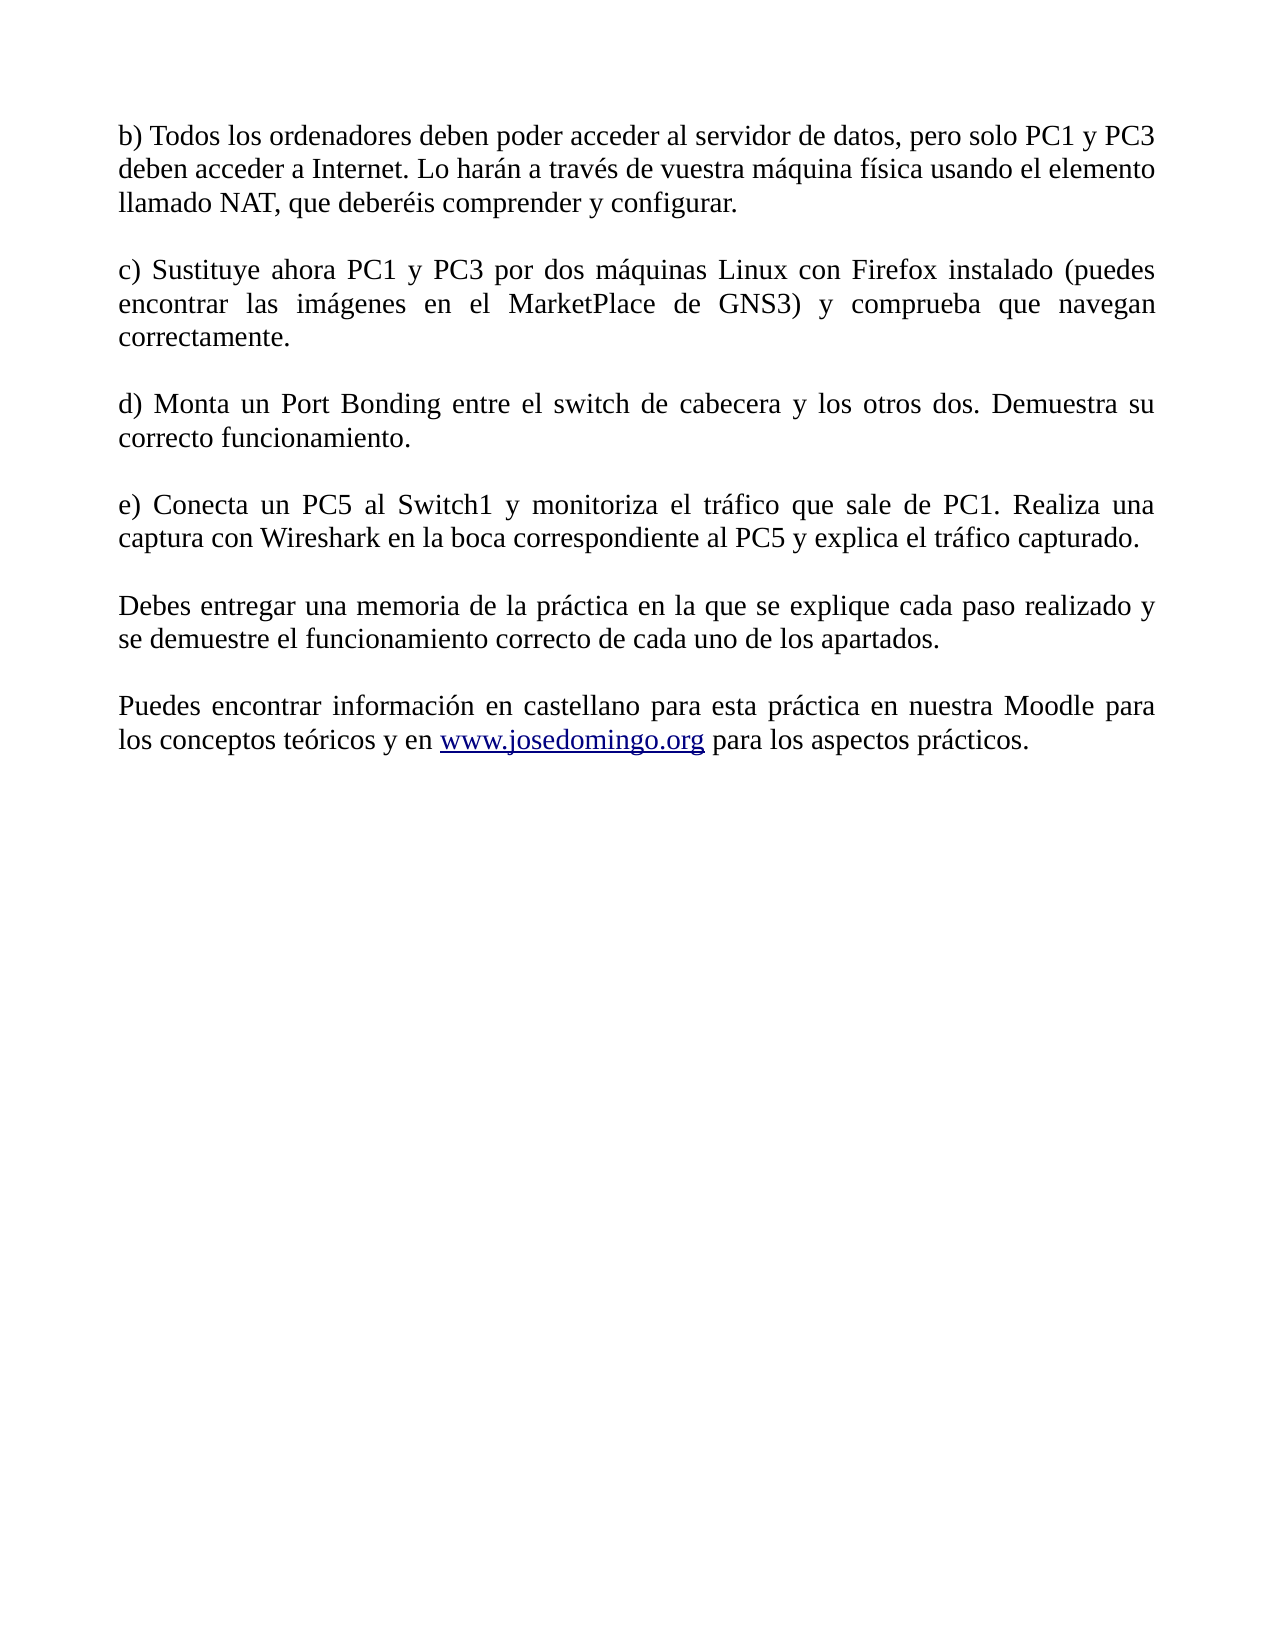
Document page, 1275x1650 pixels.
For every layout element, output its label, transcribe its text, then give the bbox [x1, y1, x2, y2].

text b) Todos los ordenadores deben poder acceder al servidor de datos, pero solo PC1 y PC3 deben acceder a Internet. Lo harán a través de vuestra máquina física usando el elemento llamado NAT, que deberéis comprender y configurar. [118, 118, 1157, 219]
text d) Monta un Port Bonding entre el switch de cabecera y los otros dos. Demuestra su correcto funcionamiento. [118, 386, 1157, 453]
text e) Conecta un PC5 al Switch1 y monitoriza el tráfico que sale de PC1. Realiza una captura con Wireshark en la boca correspondiente al PC5 y explica el tráfico capturado. [118, 487, 1157, 554]
text Debes entregar una memoria de la práctica en la que se explique cada paso realizado y se demuestre el funcionamiento correcto de cada uno de los apartados. [118, 588, 1157, 655]
text Puedes encontrar información en castellano para esta práctica en nuestra Moodle para los conceptos teóricos y en www.josedomingo.org para los aspectos prácticos. [118, 688, 1157, 755]
text c) Sustituye ahora PC1 y PC3 por dos máquinas Linux con Firefox instalado (puedes encontrar las imágenes en el MarketPlace de GNS3) y comprueba que navegan correctamente. [118, 252, 1157, 353]
